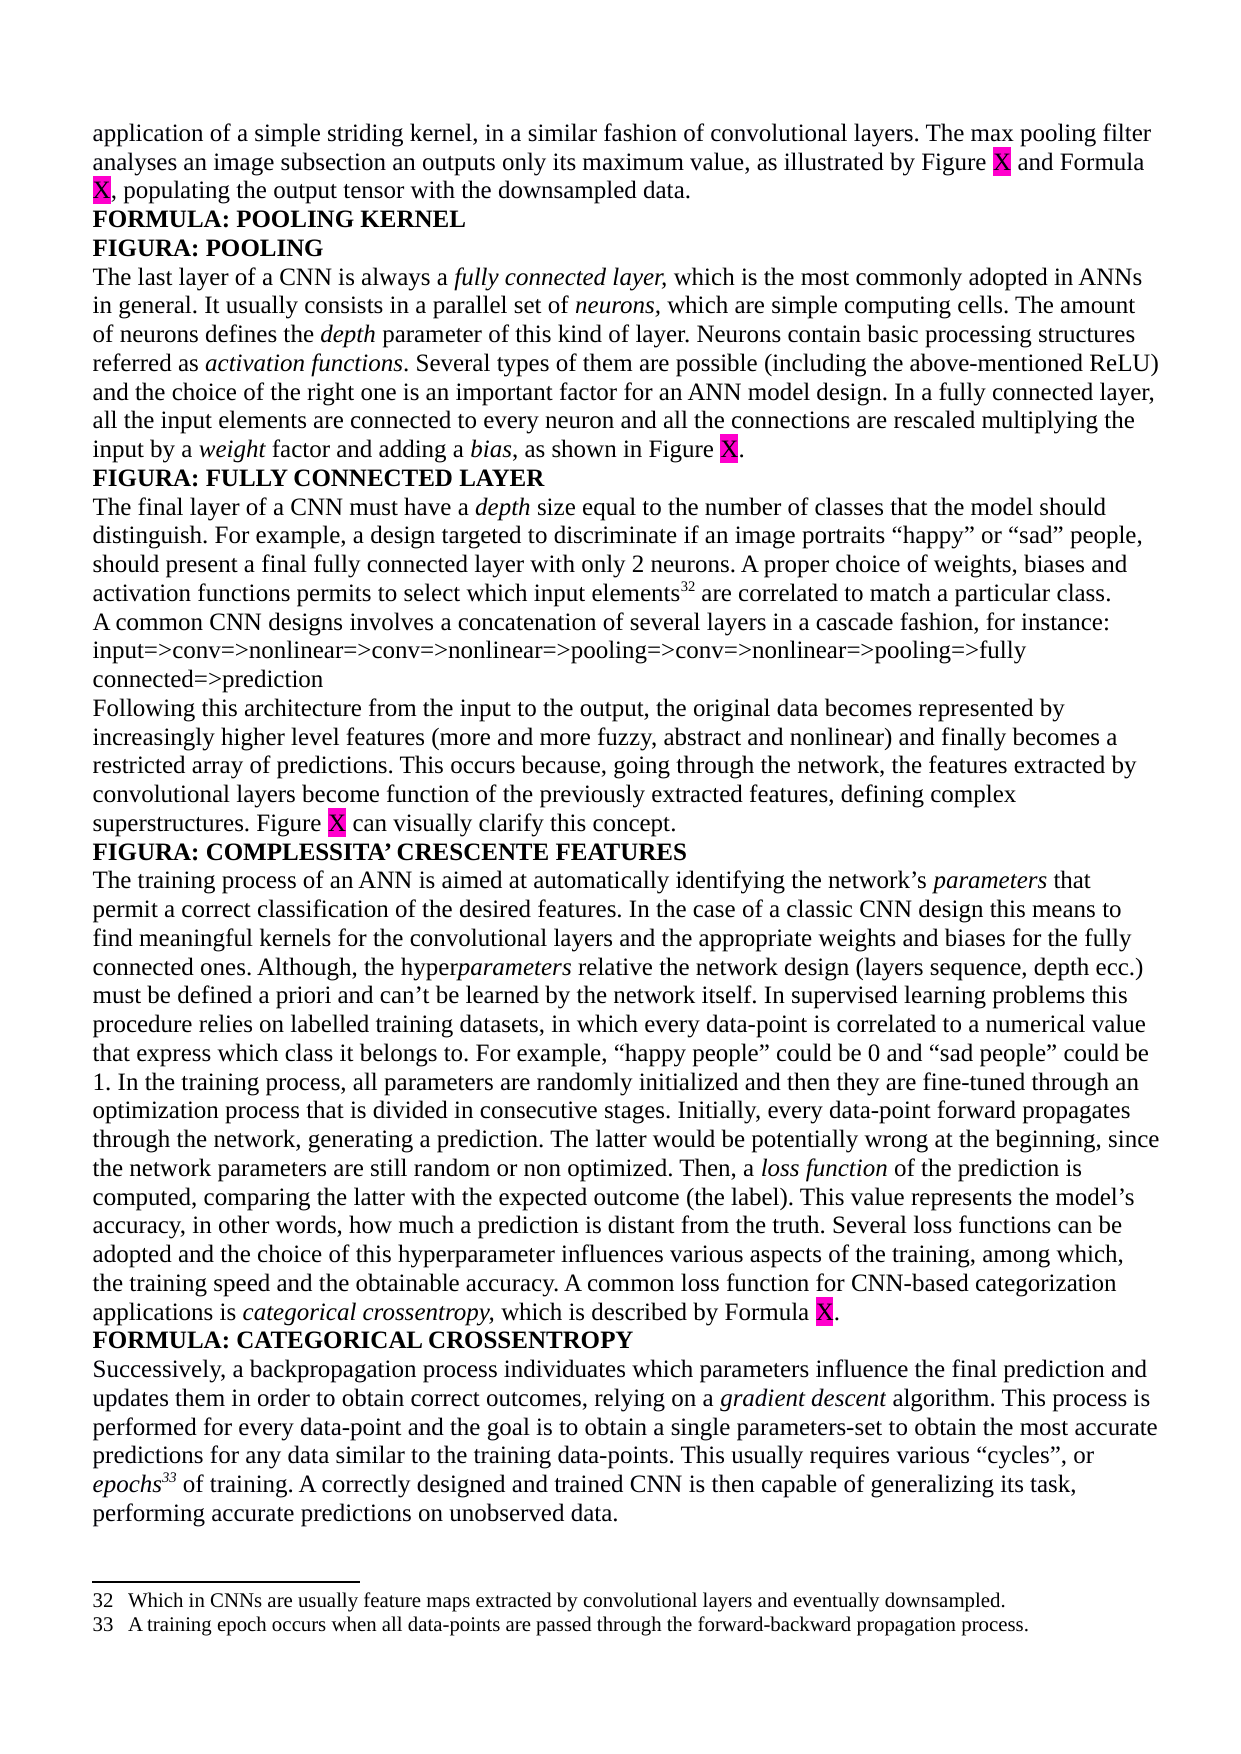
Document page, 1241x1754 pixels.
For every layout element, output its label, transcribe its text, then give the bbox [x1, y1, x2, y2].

text input=>conv=>nonlinear=>conv=>nonlinear=>pooling=>conv=>nonlinear=>pooling=>fully connected=>prediction [92, 636, 1160, 693]
text FIGURA: COMPLESSITA’ CRESCENTE FEATURES [92, 837, 1160, 866]
text application of a simple striding kernel, in a similar fashion of convolutional layers. The max pooling filter analyses an image subsection an outputs only its maximum value, as illustrated by Figure X and Formula X, populating the output tensor with the downsampled data. [92, 118, 1160, 204]
text Following this architecture from the input to the output, the original data becomes represented by increasingly higher level features (more and more fuzzy, abstract and nonlinear) and finally becomes a restricted array of predictions. This occurs because, going through the network, the features extracted by convolutional layers become function of the previously extracted features, defining complex superstructures. Figure X can visually clarify this concept. [92, 693, 1160, 837]
text A common CNN designs involves a concatenation of several layers in a cascade fashion, for instance: [92, 607, 1160, 636]
text The final layer of a CNN must have a depth size equal to the number of classes that the model should distinguish. For example, a design targeted to discriminate if an image portraits “happy” or “sad” people, should present a final fully connected layer with only 2 neurons. A proper choice of weights, biases and activation functions permits to select which input elements are correlated to match a particular class. [92, 492, 1160, 607]
text A training epoch occurs when all data-points are passed through the forward-backward propagation process. [92, 1612, 1160, 1636]
text FORMULA: CATEGORICAL CROSSENTROPY [92, 1326, 1160, 1354]
text The training process of an ANN is aimed at automatically identifying the network’s parameters that permit a correct classification of the desired features. In the case of a classic CNN design this means to find meaningful kernels for the convolutional layers and the appropriate weights and biases for the fully connected ones. Although, the hyperparameters relative the network design (layers sequence, depth ecc.) must be defined a priori and can’t be learned by the network itself. In supervised learning problems this procedure relies on labelled training datasets, in which every data-point is correlated to a numerical value that express which class it belongs to. For example, “happy people” could be 0 and “sad people” could be 1. In the training process, all parameters are randomly initialized and then they are fine-tuned through an optimization process that is divided in consecutive stages. Initially, every data-point forward propagates through the network, generating a prediction. The latter would be potentially wrong at the beginning, since the network parameters are still random or non optimized. Then, a loss function of the prediction is computed, comparing the latter with the expected outcome (the label). This value represents the model’s accuracy, in other words, how much a prediction is distant from the truth. Several loss functions can be adopted and the choice of this hyperparameter influences various aspects of the training, among which, the training speed and the obtainable accuracy. A common loss function for CNN-based categorization applications is categorical crossentropy, which is described by Formula X. [92, 866, 1160, 1326]
text The last layer of a CNN is always a fully connected layer, which is the most commonly adopted in ANNs in general. It usually consists in a parallel set of neurons, which are simple computing cells. The amount of neurons defines the depth parameter of this kind of layer. Neurons contain basic processing structures referred as activation functions. Several types of them are possible (including the above-mentioned ReLU) and the choice of the right one is an important factor for an ANN model design. In a fully connected layer, all the input elements are connected to every neuron and all the connections are rescaled multiplying the input by a weight factor and adding a bias, as shown in Figure X. [92, 262, 1160, 463]
text Which in CNNs are usually feature maps extracted by convolutional layers and eventually downsampled. [92, 1588, 1160, 1612]
text FORMULA: POOLING KERNEL [92, 204, 1160, 233]
text FIGURA: FULLY CONNECTED LAYER [92, 463, 1160, 492]
text Successively, a backpropagation process individuates which parameters influence the final prediction and updates them in order to obtain correct outcomes, relying on a gradient descent algorithm. This process is performed for every data-point and the goal is to obtain a single parameters-set to obtain the most accurate predictions for any data similar to the training data-points. This usually requires various “cycles”, or epochs of training. A correctly designed and trained CNN is then capable of generalizing its task, performing accurate predictions on unobserved data. [92, 1354, 1160, 1527]
text FIGURA: POOLING [92, 233, 1160, 262]
